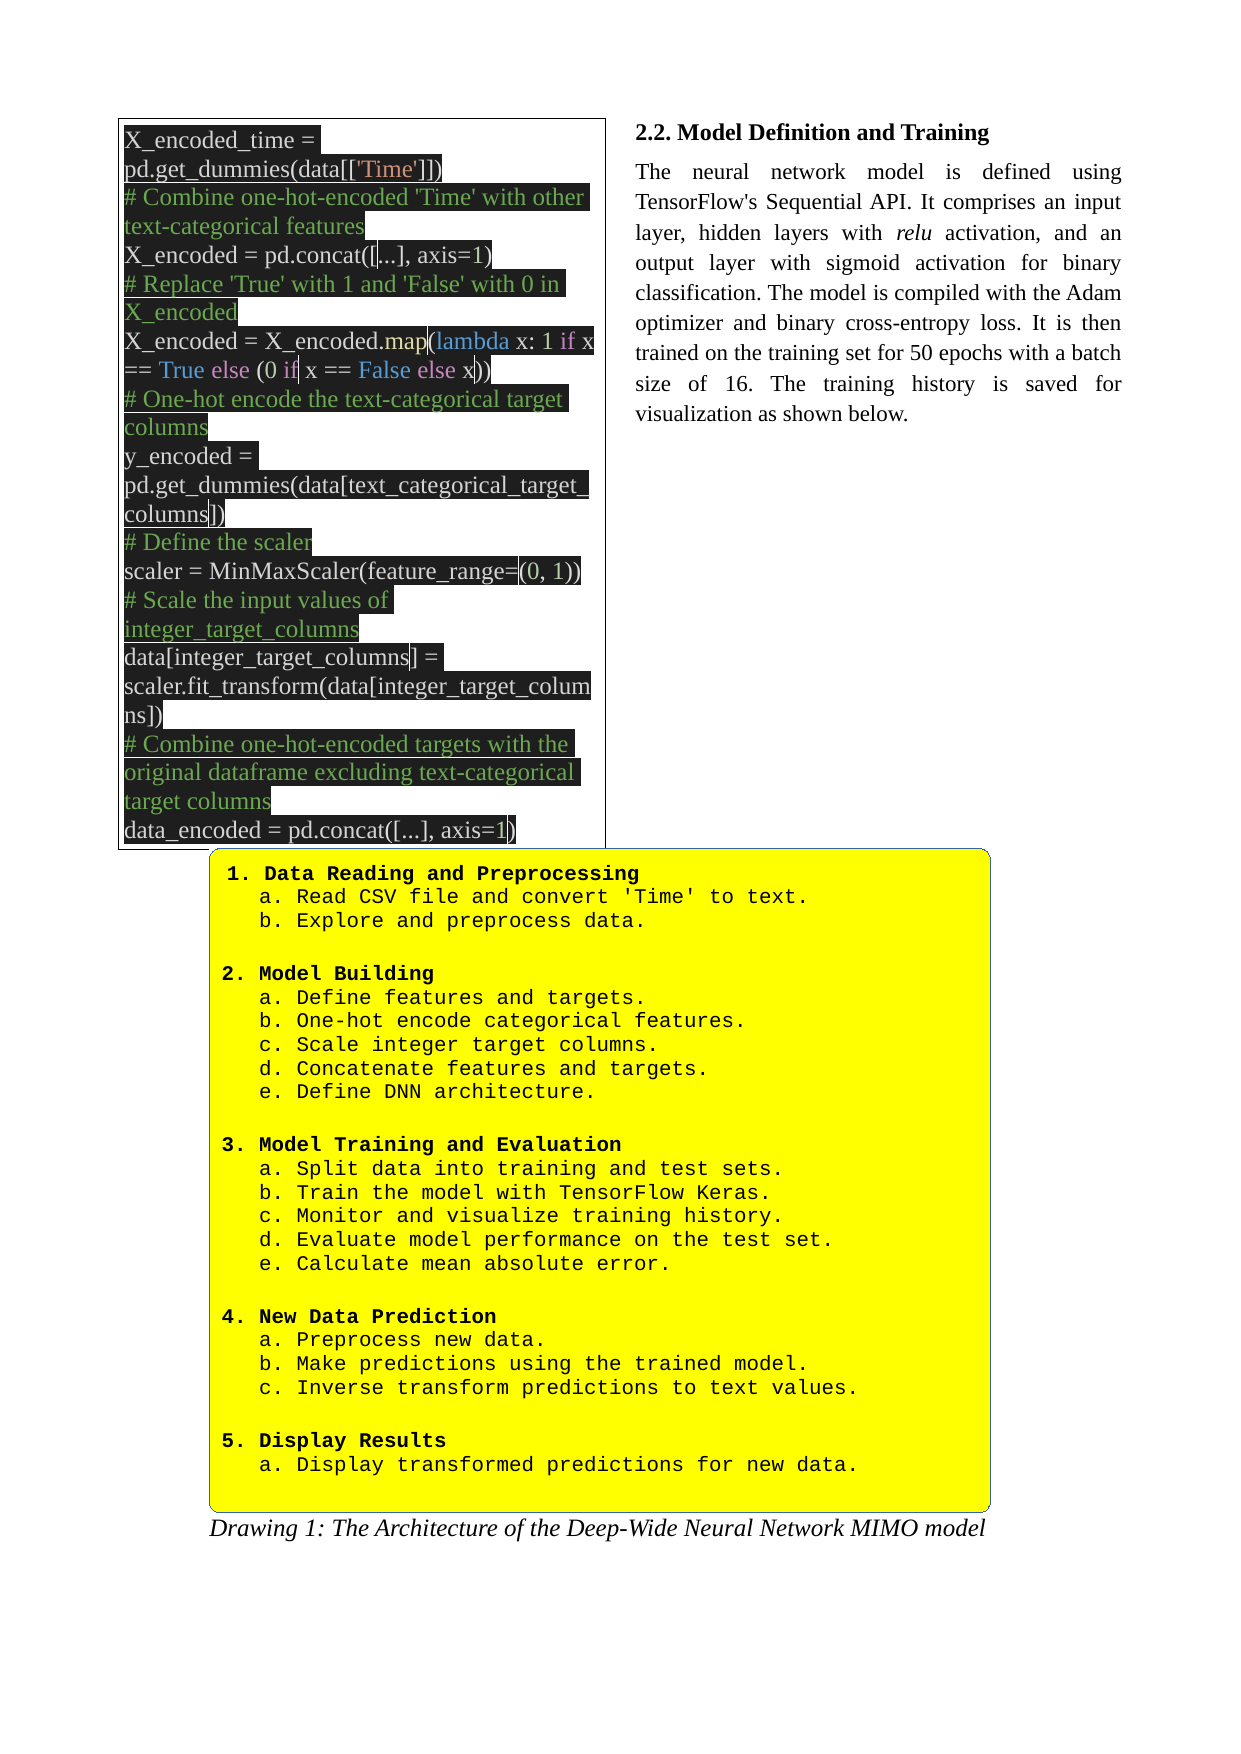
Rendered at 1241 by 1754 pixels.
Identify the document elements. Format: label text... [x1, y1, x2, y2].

text a. Define features and targets. [221, 987, 978, 1010]
text b. Train the model with TensorFlow Keras. [221, 1182, 978, 1205]
text b. Make predictions using the trained model. [221, 1353, 978, 1377]
text b. Explore and preprocess data. [221, 910, 978, 934]
text b. One-hot encode categorical features. [221, 1010, 978, 1034]
text 3. Model Training and Evaluation [221, 1134, 978, 1158]
text e. Calculate mean absolute error. [221, 1253, 978, 1276]
text a. Split data into training and test sets. [221, 1158, 978, 1182]
text 2. Model Building [221, 963, 978, 987]
text d. Concatenate features and targets. [221, 1058, 978, 1081]
text a. Read CSV file and convert 'Time' to text. [221, 886, 978, 910]
text c. Scale integer target columns. [221, 1034, 978, 1058]
text 4. New Data Prediction [221, 1306, 978, 1329]
text a. Display transformed predictions for new data. [221, 1453, 978, 1477]
text 5. Display Results [221, 1430, 978, 1453]
text The neural network model is defined using TensorFlow's Sequential API. It comprises an input layer, hidden layers with relu activation, and an output layer with sigmoid activation for binary classification. The model is compiled with the Adam optimizer and binary cross-entropy loss. It is then trained on the training set for 50 epochs with a batch size of 16. The training history is saved for visualization as shown below. [635, 158, 1122, 426]
subtitle [209, 1542, 991, 1596]
subtitle 2.2. Model Definition and Training [635, 118, 1122, 146]
text a. Preprocess new data. [221, 1329, 978, 1353]
text c. Inverse transform predictions to text values. [221, 1377, 978, 1400]
text d. Evaluate model performance on the test set. [221, 1229, 978, 1253]
text e. Define DNN architecture. [221, 1081, 978, 1105]
text 1. Data Reading and Preprocessing [221, 861, 978, 886]
text c. Monitor and visualize training history. [221, 1205, 978, 1229]
text Drawing 1: The Architecture of the Deep-Wide Neural Network MIMO model [209, 1505, 991, 1542]
table_header X_encoded_time = pd.get_dummies(data[['Time']]) # Combine one-hot-encoded 'Time' with other text-categorical features X_encoded = pd.concat([...], axis=1) # Replace 'True' with 1 and 'False' with 0 in X_encoded X_encoded = X_encoded.map(lambda x: 1 if x == True else (0 if x == False else x)) # One-hot encode the text-categorical target columns y_encoded = pd.get_dummies(data[text_categorical_target_columns]) # Define the scaler scaler = MinMaxScaler(feature_range=(0, 1)) # Scale the input values of integer_target_columns data[integer_target_columns] = scaler.fit_transform(data[integer_target_columns]) # Combine one-hot-encoded targets with the original dataframe excluding text-categorical target columns data_encoded = pd.concat([...], axis=1) [119, 119, 605, 849]
